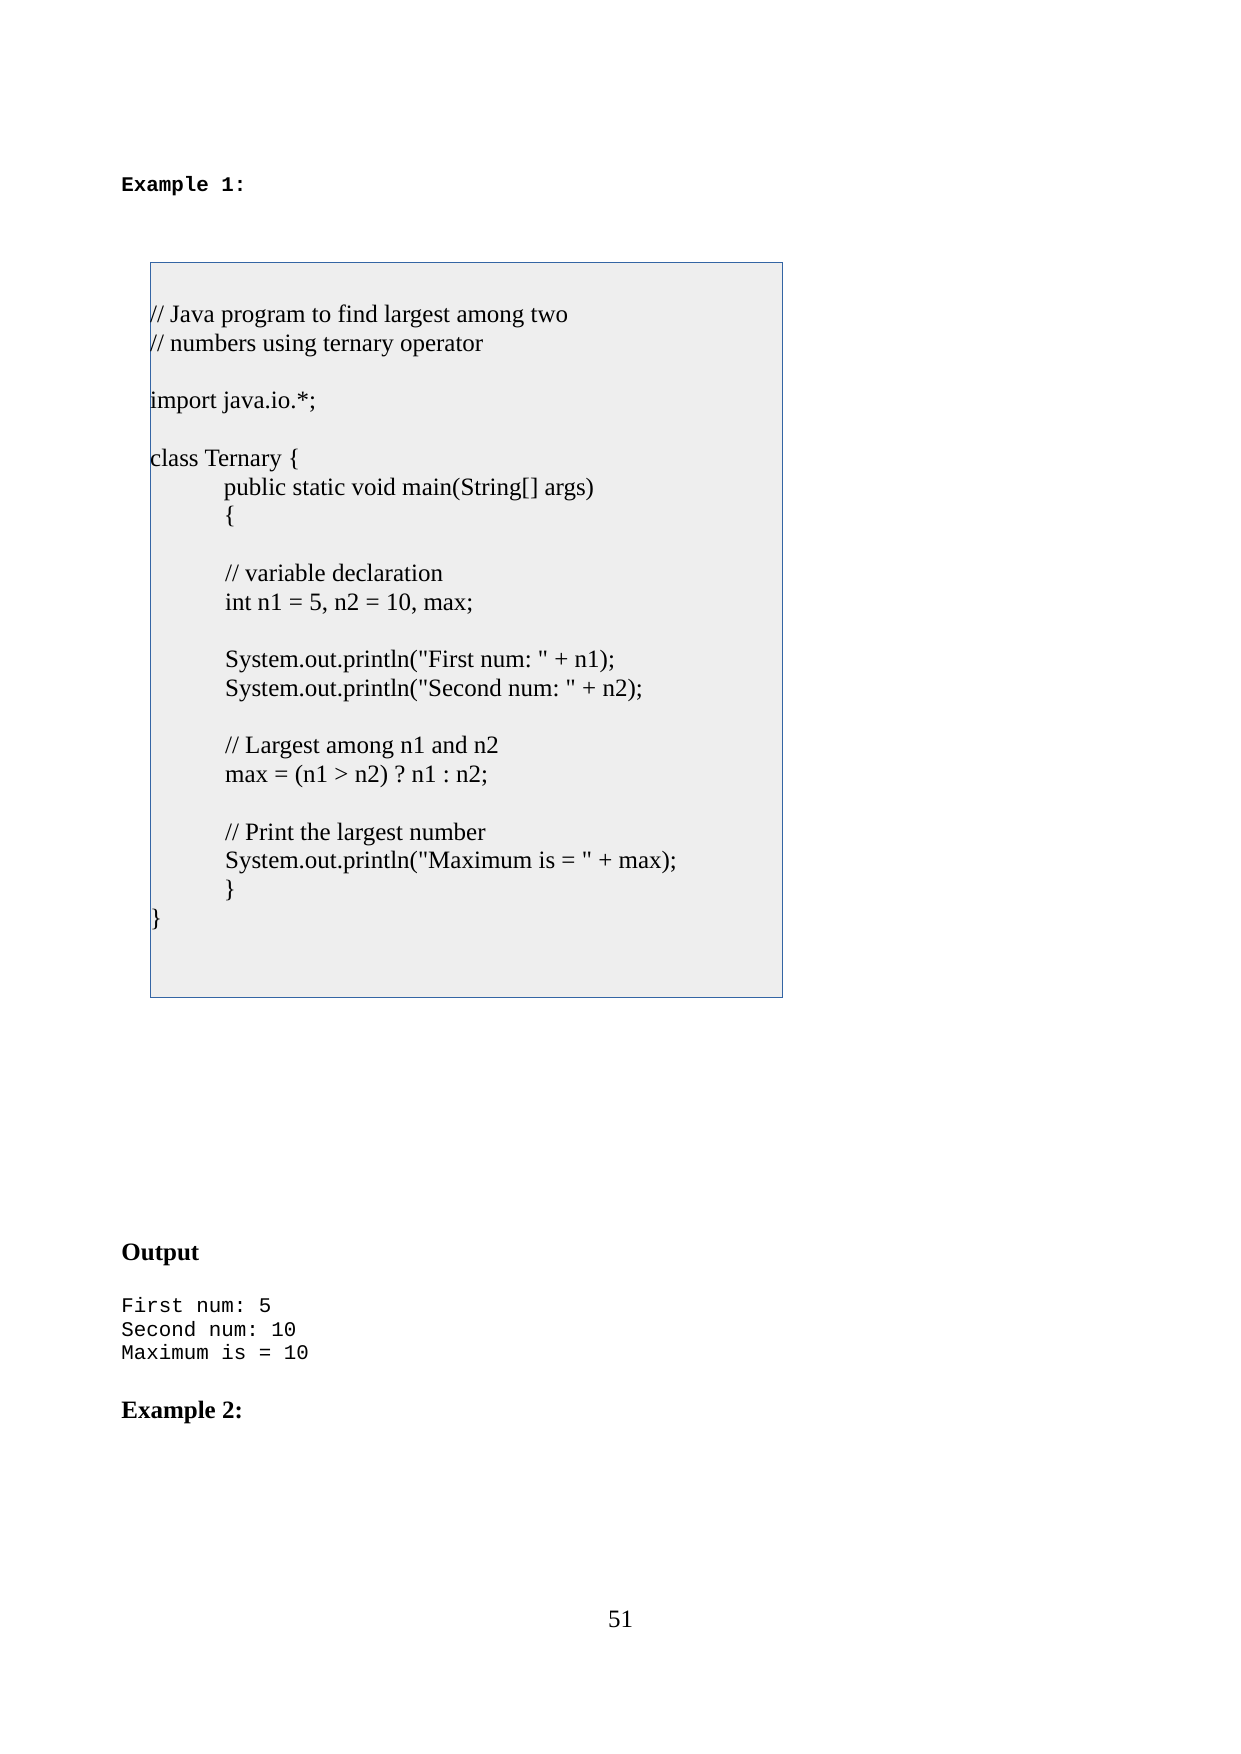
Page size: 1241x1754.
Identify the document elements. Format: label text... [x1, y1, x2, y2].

text First num: 5 [118, 1292, 1122, 1319]
text Example 1: [118, 171, 1122, 198]
text Output [118, 1234, 1122, 1266]
text Example 2: [118, 1392, 1122, 1424]
text Maximum is = 10 [118, 1342, 1122, 1366]
text Second num: 10 [118, 1319, 1122, 1342]
